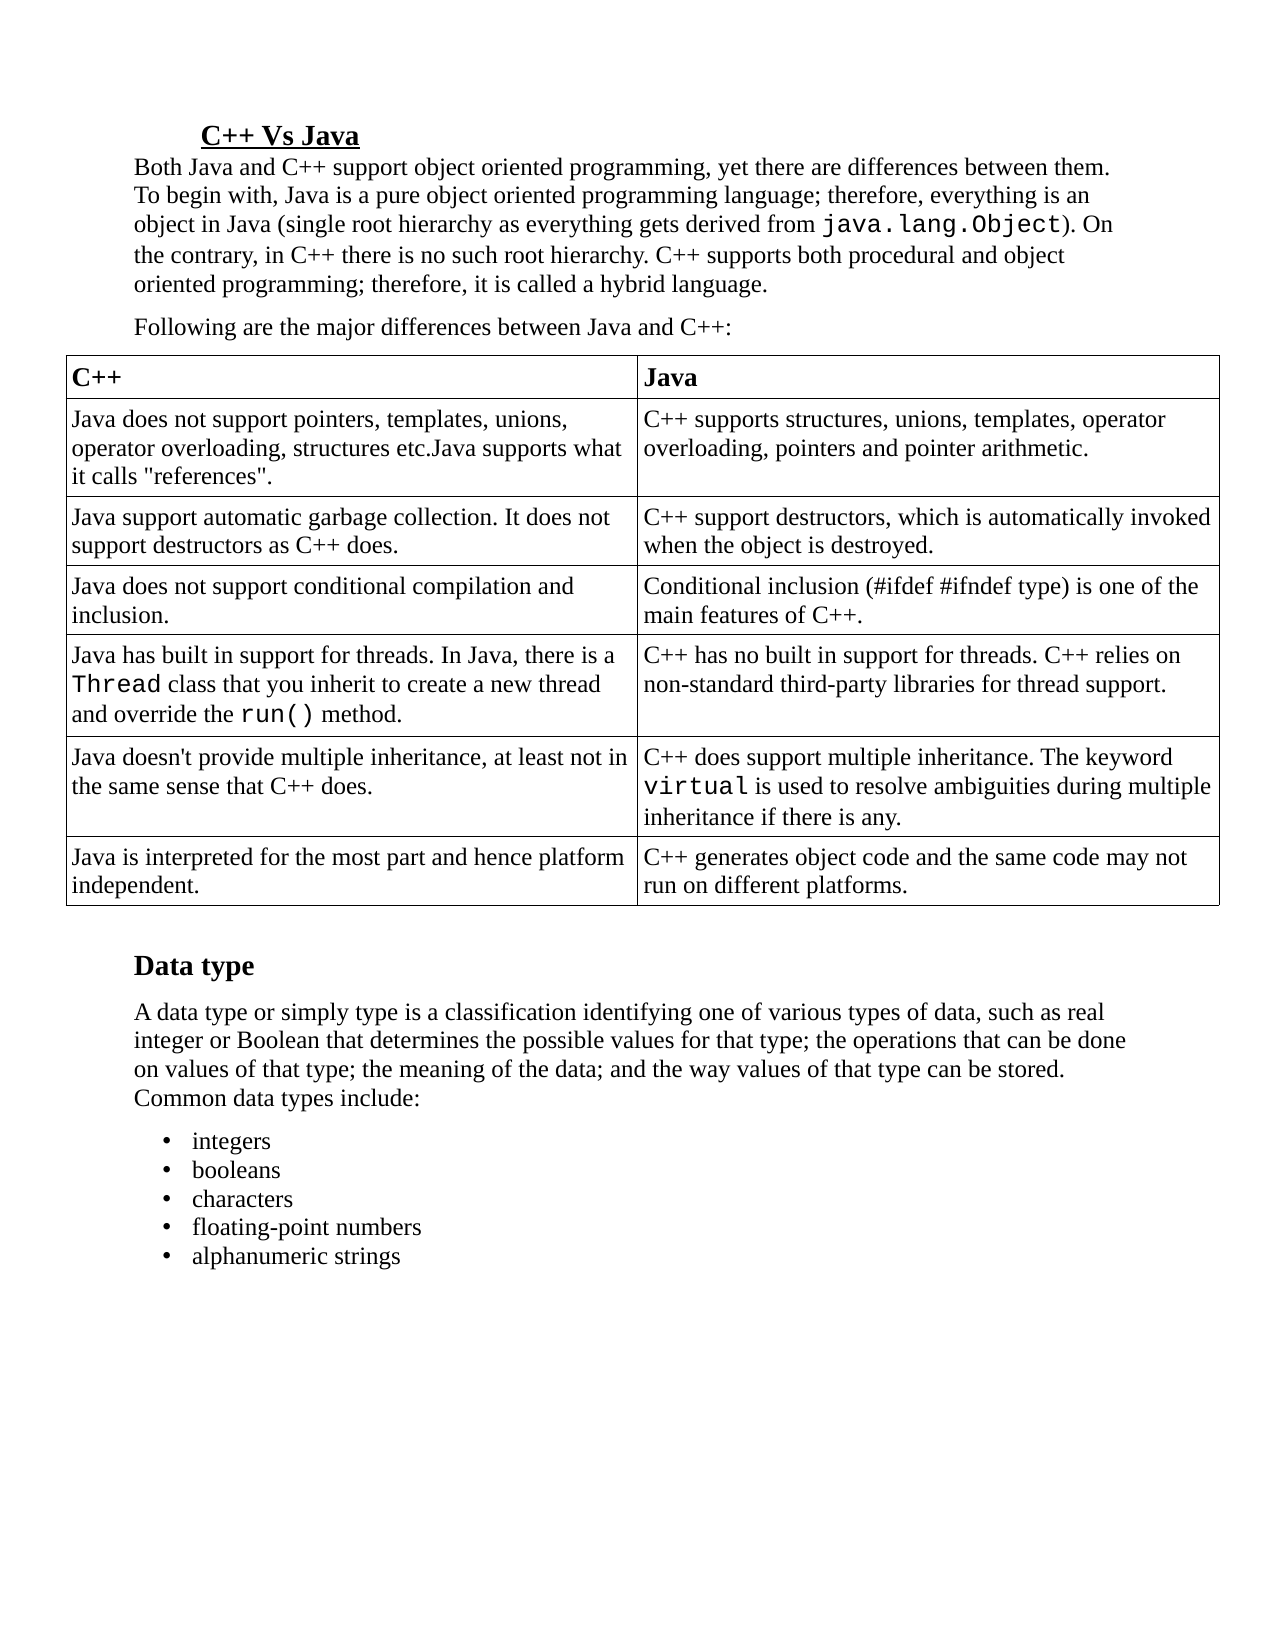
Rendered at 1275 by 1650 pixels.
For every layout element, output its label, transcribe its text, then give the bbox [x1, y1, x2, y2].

text Both Java and C++ support object oriented programming, yet there are differences between them. To begin with, Java is a pure object oriented programming language; therefore, everything is an object in Java (single root hierarchy as everything gets derived from java.lang.Object). On the contrary, in C++ there is no such root hierarchy. C++ supports both procedural and object oriented programming; therefore, it is called a hybrid language. [134, 152, 1141, 297]
table_cell C++ does support multiple inheritance. The keyword virtual is used to resolve ambiguities during multiple inheritance if there is any. [638, 737, 1219, 836]
table_cell C++ has no built in support for threads. C++ relies on non-standard third-party libraries for thread support. [638, 635, 1219, 736]
table_cell Java support automatic garbage collection. It does not support destructors as C++ does. [67, 497, 637, 565]
table_cell Java has built in support for threads. In Java, there is a Thread class that you inherit to create a new thread and override the run() method. [67, 635, 637, 736]
list floating-point numbers [162, 1212, 1157, 1241]
list C++ Vs Java [156, 118, 1157, 152]
table_cell Java does not support pointers, templates, unions, operator overloading, structures etc.Java supports what it calls "references". [67, 399, 637, 496]
text Common data types include: [134, 1083, 1141, 1112]
text A data type or simply type is a classification identifying one of various types of data, such as real integer or Boolean that determines the possible values for that type; the operations that can be done on values of that type; the meaning of the data; and the way values of that type can be stored. [134, 997, 1141, 1083]
table_cell Java is interpreted for the most part and hence platform independent. [67, 837, 637, 905]
list integers [162, 1126, 1157, 1155]
table_header Java [638, 356, 1219, 398]
text Data type [134, 948, 1141, 982]
table_cell C++ support destructors, which is automatically invoked when the object is destroyed. [638, 497, 1219, 565]
list alphanumeric strings [162, 1241, 1157, 1270]
list characters [162, 1184, 1157, 1212]
table_cell Conditional inclusion (#ifdef #ifndef type) is one of the main features of C++. [638, 566, 1219, 634]
text Following are the major differences between Java and C++: [134, 312, 1141, 341]
list booleans [162, 1155, 1157, 1184]
table_cell C++ generates object code and the same code may not run on different platforms. [638, 837, 1219, 905]
table_cell Java does not support conditional compilation and inclusion. [67, 566, 637, 634]
table_cell C++ supports structures, unions, templates, operator overloading, pointers and pointer arithmetic. [638, 399, 1219, 496]
table_cell Java doesn't provide multiple inheritance, at least not in the same sense that C++ does. [67, 737, 637, 836]
table_header C++ [67, 356, 637, 398]
